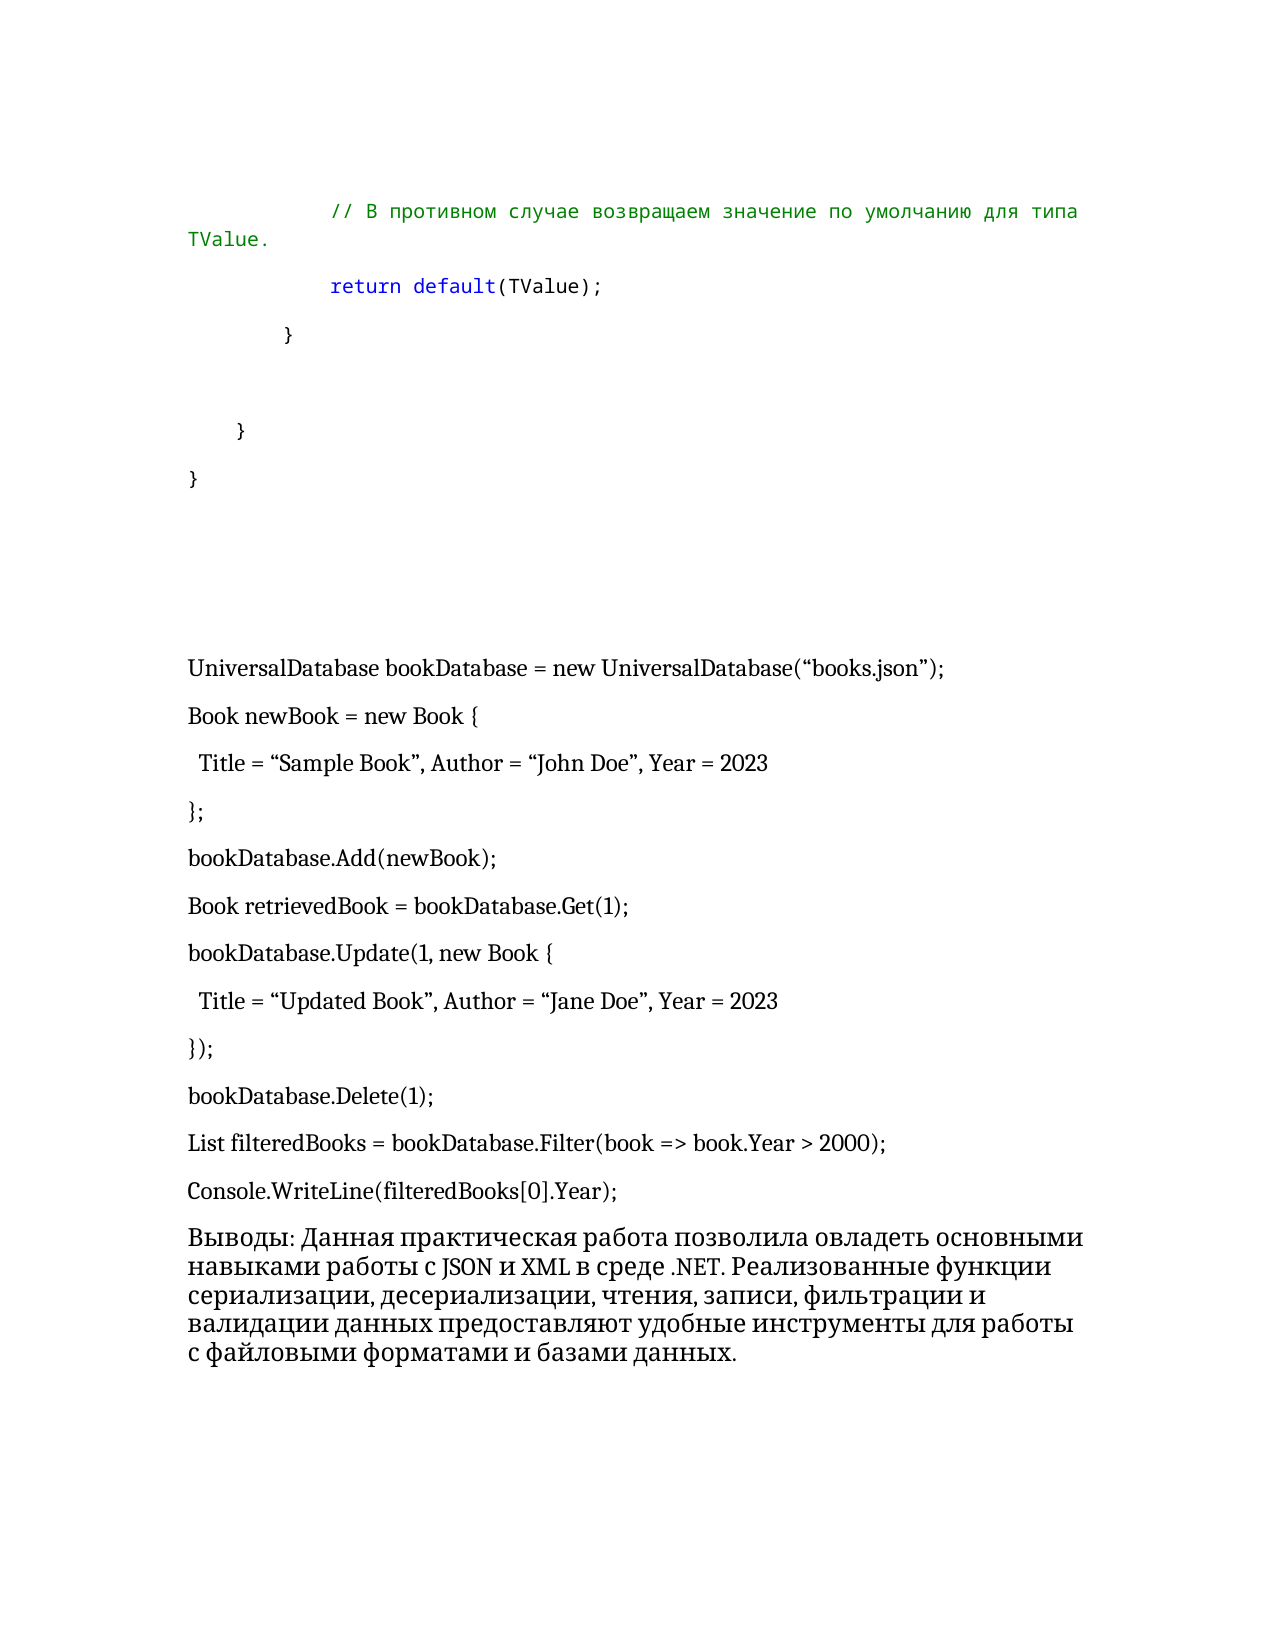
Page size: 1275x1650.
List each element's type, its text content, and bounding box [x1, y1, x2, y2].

text } [187, 320, 1087, 347]
text Выводы: Данная практическая работа позволила овладеть основными навыками работы с JSON и XML в среде .NET. Реализованные функции сериализации, десериализации, чтения, записи, фильтрации и валидации данных предоставляют удобные инструменты для работы с файловыми форматами и базами данных. [187, 1224, 1087, 1368]
text // В противном случае возвращаем значение по умолчанию для типа TValue. [187, 198, 1087, 252]
text Title = “Updated Book”, Author = “Jane Doe”, Year = 2023 [187, 987, 1087, 1015]
text Title = “Sample Book”, Author = “John Doe”, Year = 2023 [187, 749, 1087, 778]
text Book retrievedBook = bookDatabase.Get(1); [187, 892, 1087, 920]
text bookDatabase.Update(1, new Book { [187, 939, 1087, 968]
text Book newBook = new Book { [187, 702, 1087, 730]
text bookDatabase.Delete(1); [187, 1082, 1087, 1110]
text }); [187, 1034, 1087, 1063]
text } [187, 464, 1087, 491]
text return default(TValue); [187, 273, 1087, 299]
text List filteredBooks = bookDatabase.Filter(book => book.Year > 2000); [187, 1129, 1087, 1158]
text bookDatabase.Add(newBook); [187, 844, 1087, 873]
text }; [187, 797, 1087, 825]
text Console.WriteLine(filteredBooks[0].Year); [187, 1177, 1087, 1205]
text } [187, 416, 1087, 443]
text UniversalDatabase bookDatabase = new UniversalDatabase(“books.json”); [187, 654, 1087, 683]
